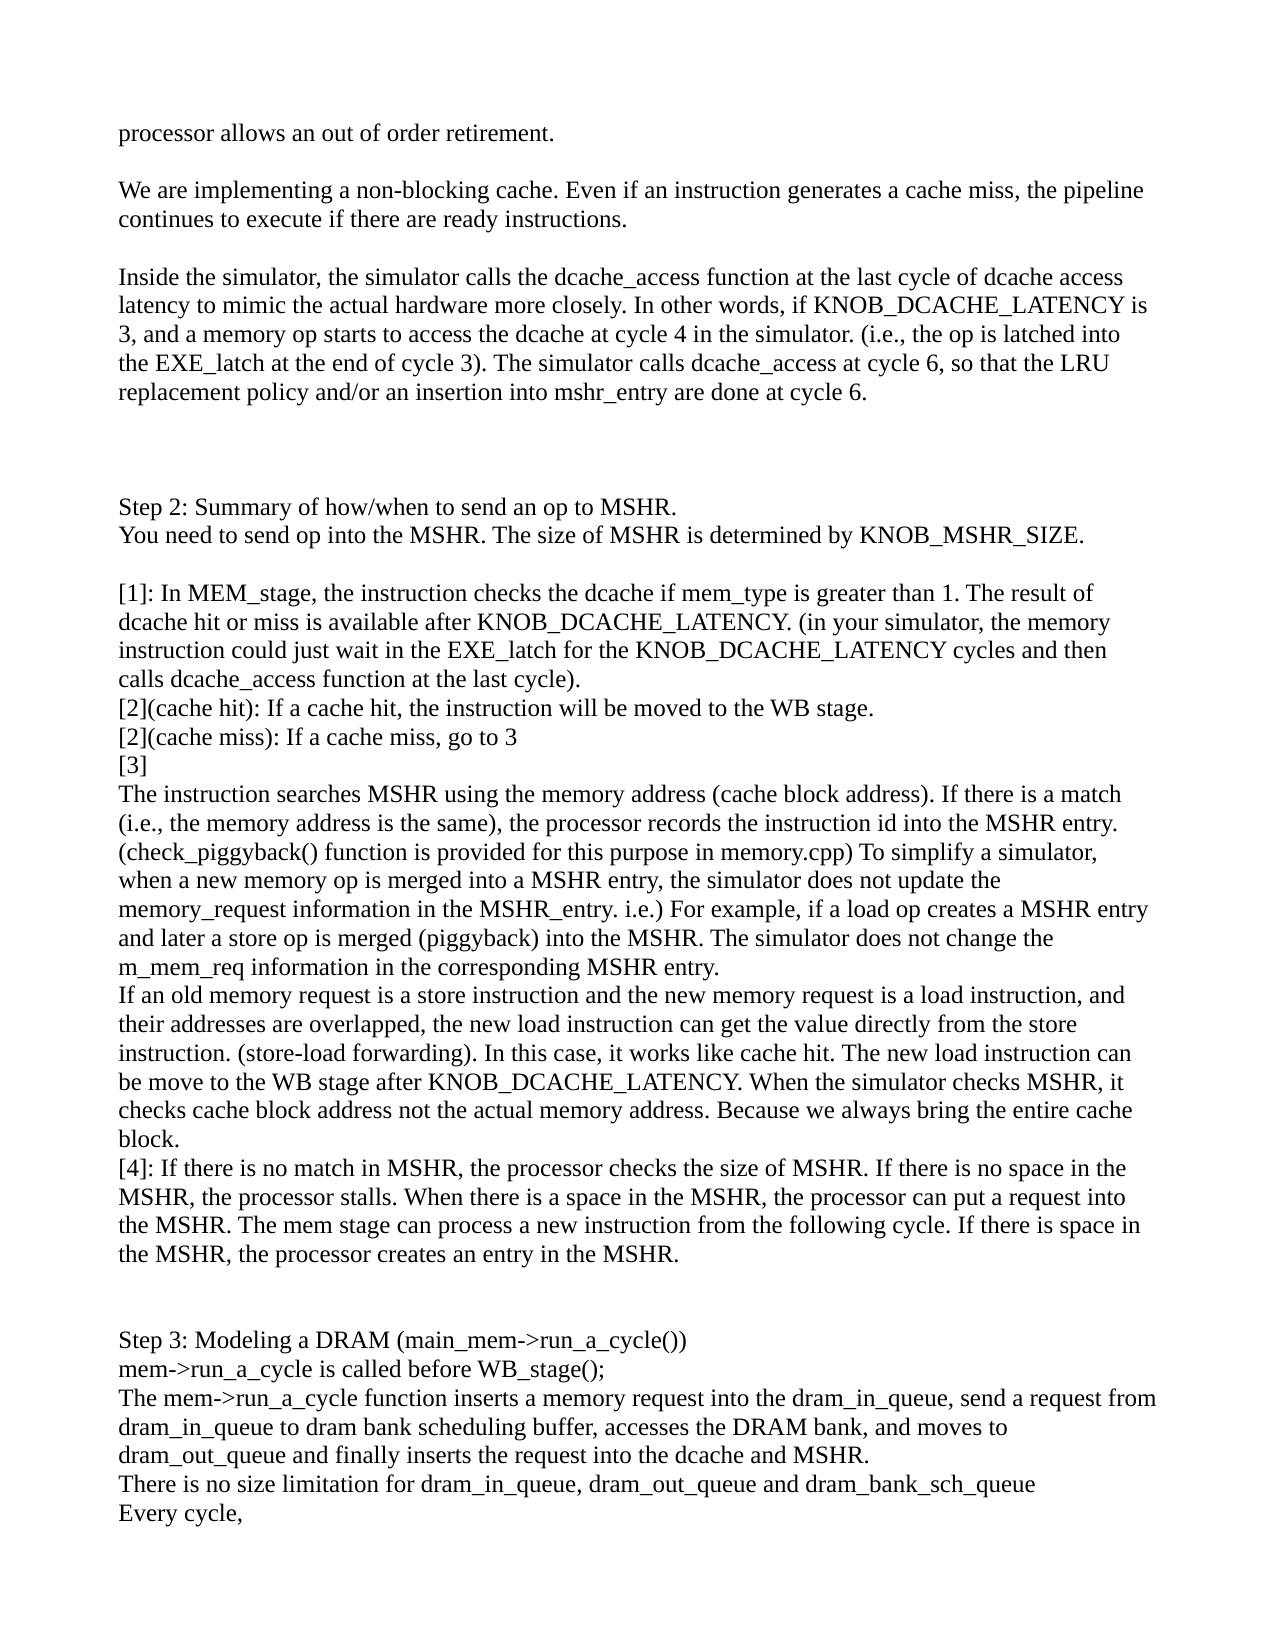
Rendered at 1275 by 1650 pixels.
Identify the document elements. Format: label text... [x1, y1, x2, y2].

text You need to send op into the MSHR. The size of MSHR is determined by KNOB_MSHR_SIZE. [118, 521, 1157, 549]
text [1]: In MEM_stage, the instruction checks the dcache if mem_type is greater than 1. The result of dcache hit or miss is available after KNOB_DCACHE_LATENCY. (in your simulator, the memory instruction could just wait in the EXE_latch for the KNOB_DCACHE_LATENCY cycles and then calls dcache_access function at the last cycle). [118, 578, 1157, 693]
text We are implementing a non-blocking cache. Even if an instruction generates a cache miss, the pipeline continues to execute if there are ready instructions. [118, 176, 1157, 233]
text There is no size limitation for dram_in_queue, dram_out_queue and dram_bank_sch_queue [118, 1469, 1157, 1498]
text The mem->run_a_cycle function inserts a memory request into the dram_in_queue, send a request from dram_in_queue to dram bank scheduling buffer, accesses the DRAM bank, and moves to dram_out_queue and finally inserts the request into the dcache and MSHR. [118, 1383, 1157, 1469]
text Step 3: Modeling a DRAM (main_mem->run_a_cycle()) [118, 1326, 1157, 1354]
text Inside the simulator, the simulator calls the dcache_access function at the last cycle of dcache access latency to mimic the actual hardware more closely. In other words, if KNOB_DCACHE_LATENCY is 3, and a memory op starts to access the dcache at cycle 4 in the simulator. (i.e., the op is latched into the EXE_latch at the end of cycle 3). The simulator calls dcache_access at cycle 6, so that the LRU replacement policy and/or an insertion into mshr_entry are done at cycle 6. [118, 262, 1157, 406]
text [4]: If there is no match in MSHR, the processor checks the size of MSHR. If there is no space in the MSHR, the processor stalls. When there is a space in the MSHR, the processor can put a request into the MSHR. The mem stage can process a new instruction from the following cycle. If there is space in the MSHR, the processor creates an entry in the MSHR. [118, 1153, 1157, 1268]
text processor allows an out of order retirement. [118, 118, 1157, 147]
text mem->run_a_cycle is called before WB_stage(); [118, 1354, 1157, 1383]
text The instruction searches MSHR using the memory address (cache block address). If there is a match (i.e., the memory address is the same), the processor records the instruction id into the MSHR entry. (check_piggyback() function is provided for this purpose in memory.cpp) To simplify a simulator, when a new memory op is merged into a MSHR entry, the simulator does not update the memory_request information in the MSHR_entry. i.e.) For example, if a load op creates a MSHR entry and later a store op is merged (piggyback) into the MSHR. The simulator does not change the m_mem_req information in the corresponding MSHR entry. [118, 779, 1157, 981]
text Step 2: Summary of how/when to send an op to MSHR. [118, 492, 1157, 521]
text Every cycle, [118, 1498, 1157, 1527]
text [2](cache miss): If a cache miss, go to 3 [118, 722, 1157, 751]
text If an old memory request is a store instruction and the new memory request is a load instruction, and their addresses are overlapped, the new load instruction can get the value directly from the store instruction. (store-load forwarding). In this case, it works like cache hit. The new load instruction can be move to the WB stage after KNOB_DCACHE_LATENCY. When the simulator checks MSHR, it checks cache block address not the actual memory address. Because we always bring the entire cache block. [118, 981, 1157, 1153]
text [3] [118, 751, 1157, 779]
text [2](cache hit): If a cache hit, the instruction will be moved to the WB stage. [118, 693, 1157, 722]
